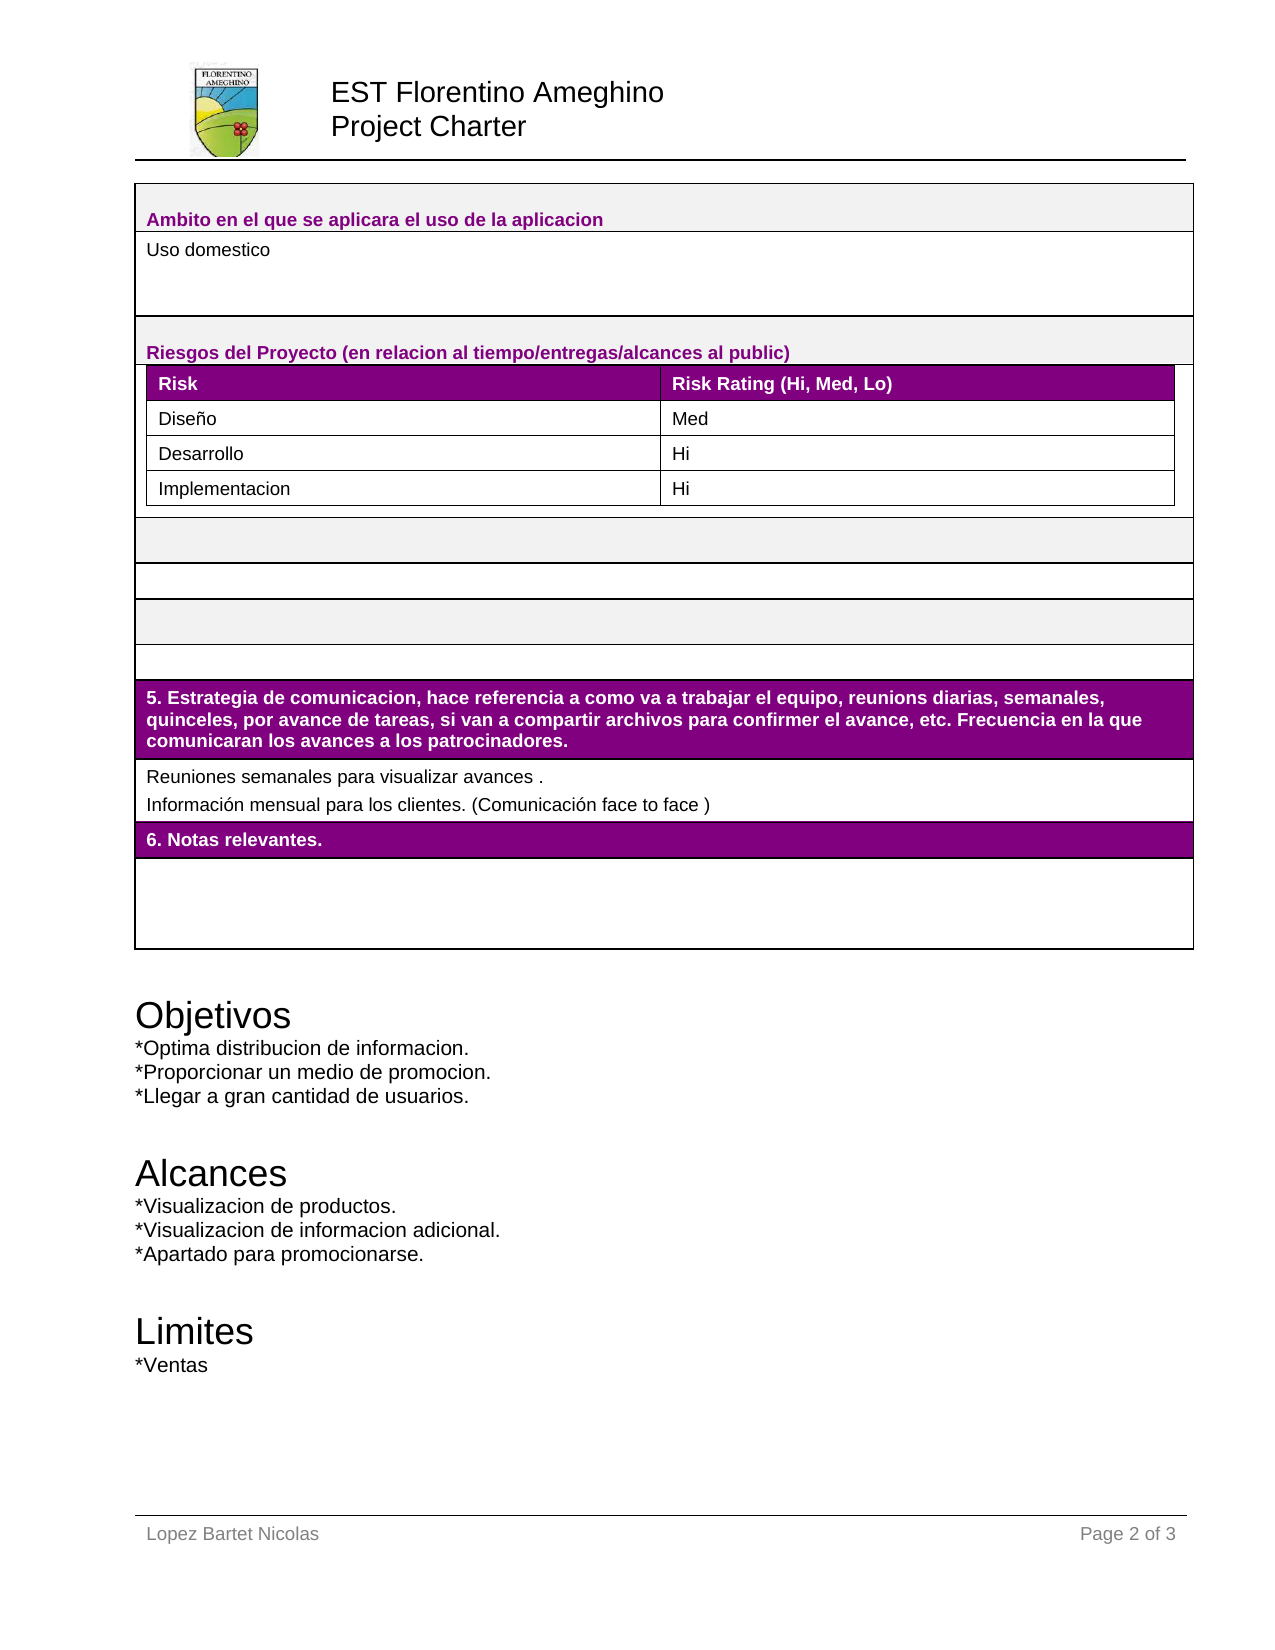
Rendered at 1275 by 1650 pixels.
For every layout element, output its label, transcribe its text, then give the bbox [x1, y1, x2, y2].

table_cell Desarrollo [147, 436, 660, 470]
table_cell [136, 859, 1193, 948]
table_cell Uso domestico [136, 232, 1193, 315]
text *Apartado para promocionarse. [135, 1242, 1140, 1266]
table_cell [136, 645, 1193, 679]
table_cell Hi [661, 471, 1174, 505]
text *Optima distribucion de informacion. [135, 1036, 1140, 1060]
table_cell Hi [661, 436, 1174, 470]
table_cell [136, 518, 1193, 562]
table_cell Implementacion [147, 471, 660, 505]
text *Llegar a gran cantidad de usuarios. [135, 1084, 1140, 1108]
text Objetivos [135, 993, 1140, 1036]
table_cell [136, 600, 1193, 644]
table_cell 6. Notas relevantes. [136, 823, 1193, 857]
text *Ventas [135, 1352, 1140, 1376]
text Alcances [135, 1151, 1140, 1194]
picture [189, 62, 260, 157]
table_cell Riesgos del Proyecto (en relacion al tiempo/entregas/alcances al public) [136, 317, 1193, 363]
table_cell [136, 564, 1193, 598]
text *Visualizacion de informacion adicional. [135, 1218, 1140, 1242]
table_header Risk Rating (Hi, Med, Lo) [661, 366, 1174, 400]
table_cell 5. Estrategia de comunicacion, hace referencia a como va a trabajar el equipo, reunions diarias, semanales, quinceles, por avance de tareas, si van a compartir archivos para confirmer el avance, etc. Frecuencia en la que comunicaran los avances a los patrocinadores. [136, 681, 1193, 758]
table_cell Ambito en el que se aplicara el uso de la aplicacion [136, 184, 1193, 231]
text *Visualizacion de productos. [135, 1194, 1140, 1218]
table_cell Med [661, 401, 1174, 435]
table_cell Reuniones semanales para visualizar avances . Información mensual para los clientes. (Comunicación face to face ) [136, 760, 1193, 821]
text Limites [135, 1309, 1140, 1352]
table_header Risk [147, 366, 660, 400]
table_cell [136, 365, 1193, 517]
table_cell Diseño [147, 401, 660, 435]
text *Proporcionar un medio de promocion. [135, 1060, 1140, 1084]
